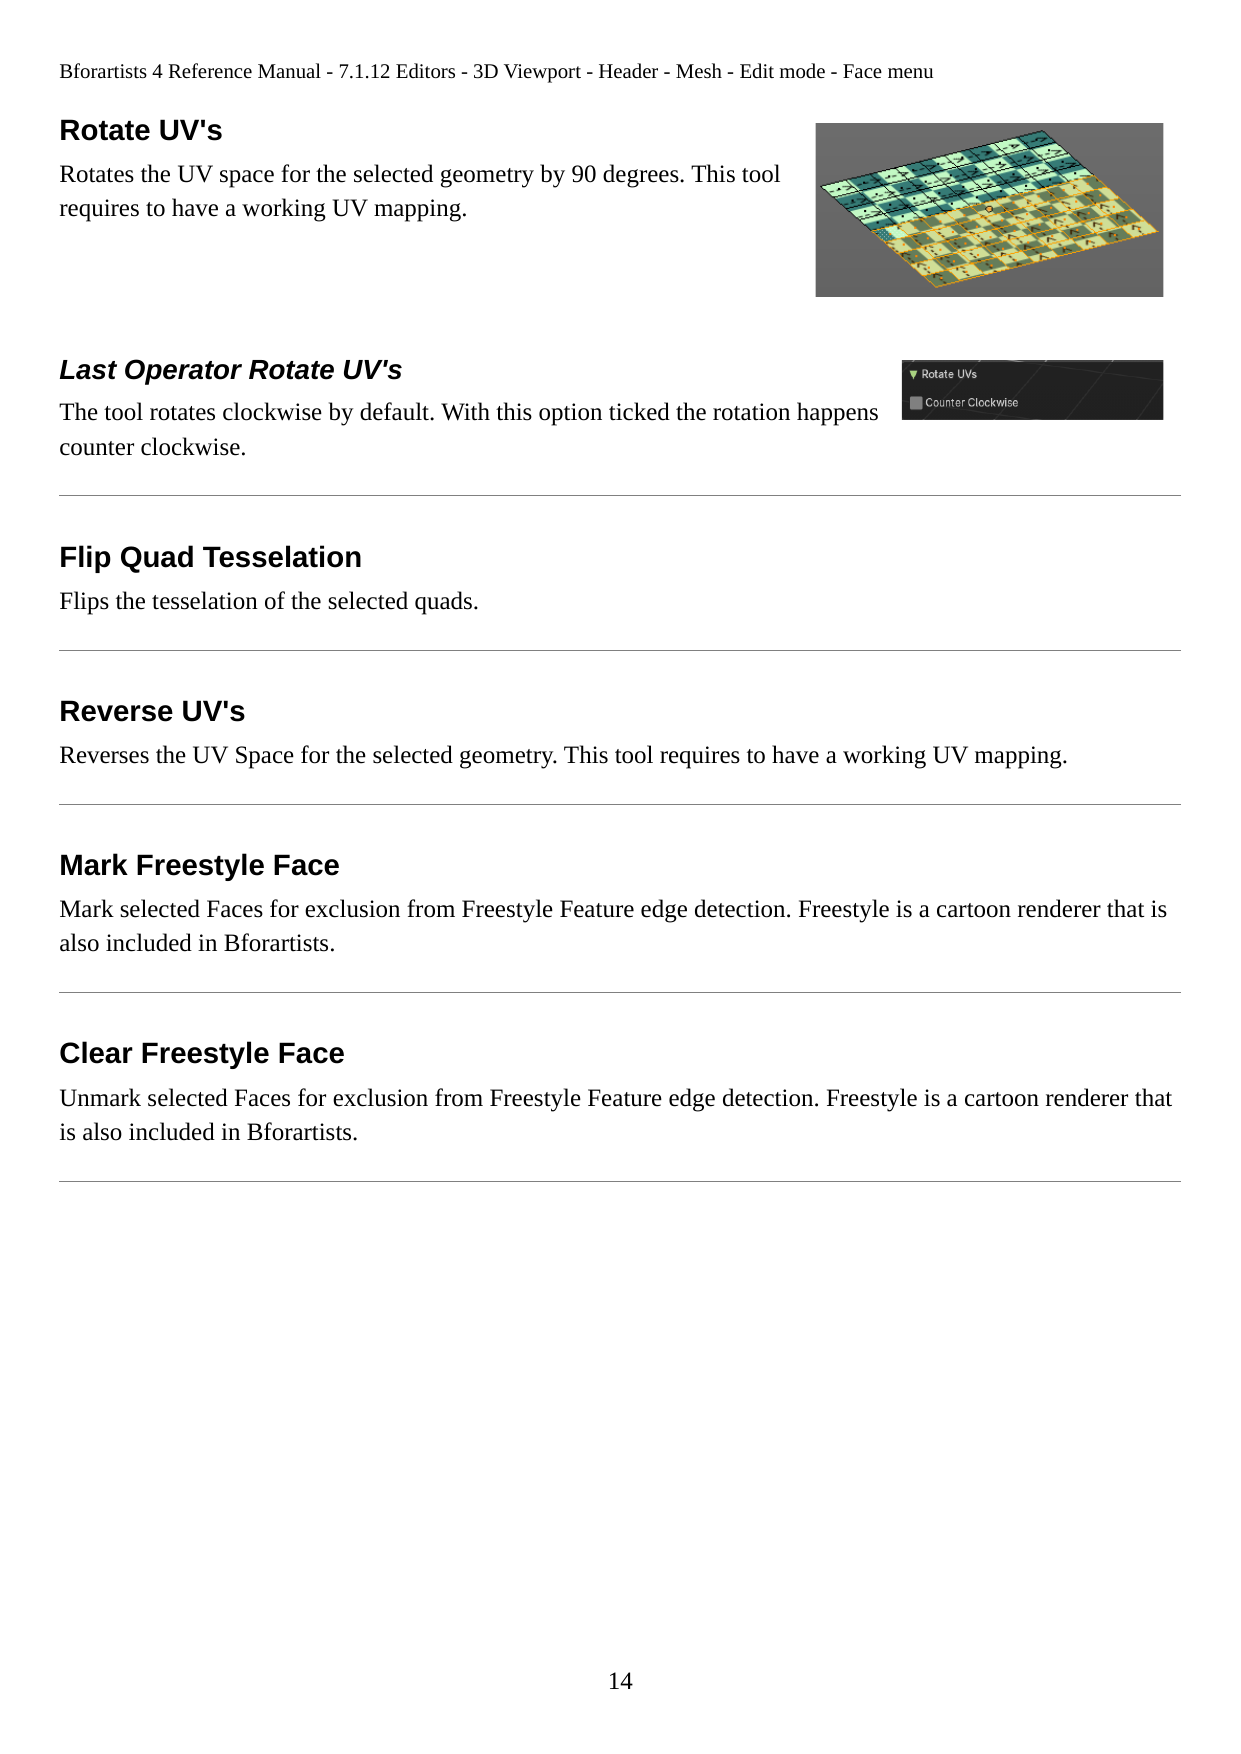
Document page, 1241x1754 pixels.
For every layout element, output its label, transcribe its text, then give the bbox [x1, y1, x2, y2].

subtitle Last Operator Rotate UV's [59, 353, 1181, 385]
subtitle Clear Freestyle Face [59, 1036, 1181, 1070]
text Mark selected Faces for exclusion from Freestyle Feature edge detection. Freestyle is a cartoon renderer that is also included in Bforartists. [59, 894, 1181, 957]
picture [901, 360, 1164, 420]
subtitle Mark Freestyle Face [59, 848, 1181, 882]
text Flips the tesselation of the selected quads. [59, 586, 1181, 615]
text Rotates the UV space for the selected geometry by 90 degrees. This tool requires to have a working UV mapping. [59, 159, 815, 222]
subtitle Reverse UV's [59, 694, 1181, 727]
picture [815, 123, 1164, 297]
text Unmark selected Faces for exclusion from Freestyle Feature edge detection. Freestyle is a cartoon renderer that is also included in Bforartists. [59, 1083, 1181, 1146]
text Reverses the UV Space for the selected geometry. This tool requires to have a working UV mapping. [59, 740, 1181, 769]
text The tool rotates clockwise by default. With this option ticked the rotation happens counter clockwise. [59, 397, 1181, 461]
subtitle Rotate UV's [59, 113, 1181, 146]
subtitle Flip Quad Tesselation [59, 540, 1181, 573]
